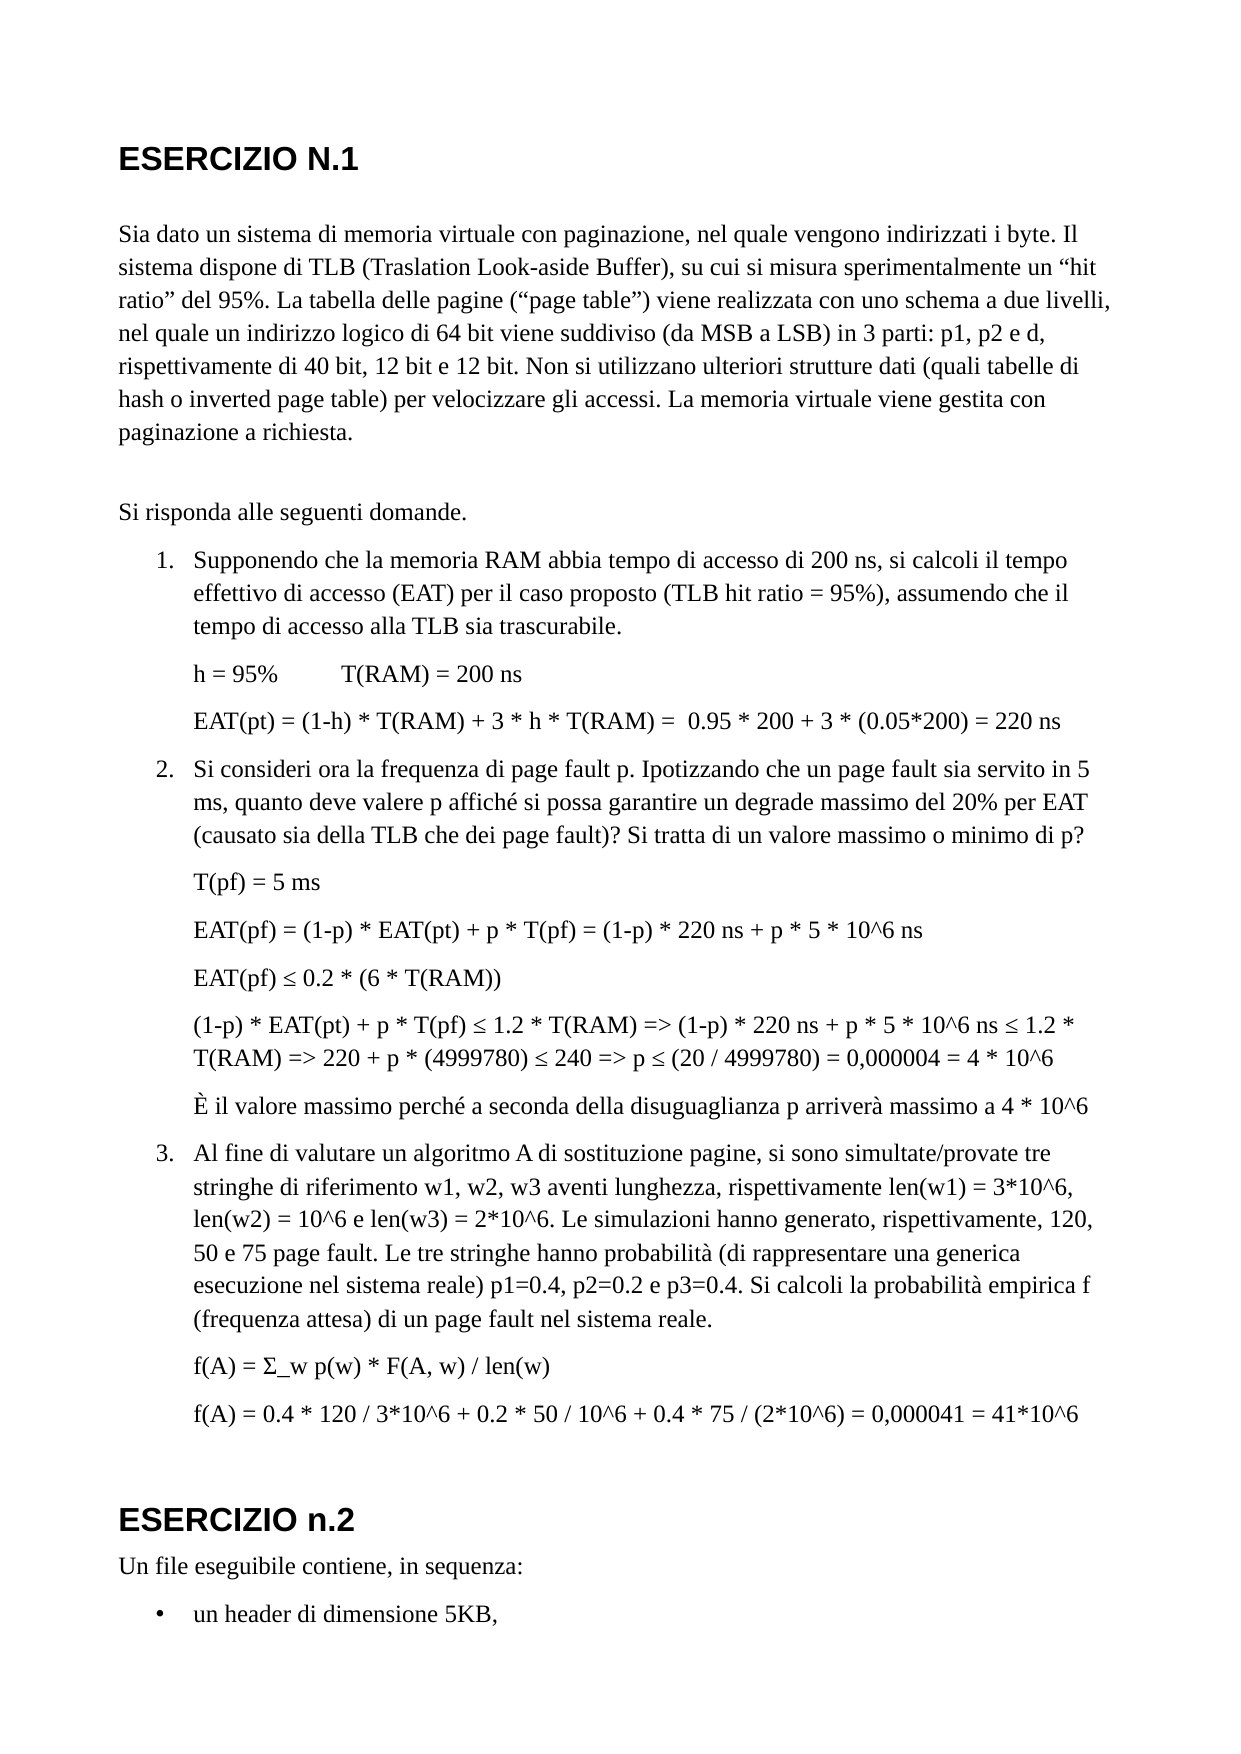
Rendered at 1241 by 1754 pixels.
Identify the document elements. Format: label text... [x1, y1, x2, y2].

list T(pf) = 5 ms [156, 867, 1122, 896]
list È il valore massimo perché a seconda della disuguaglianza p arriverà massimo a 4 * 10^6 [156, 1091, 1122, 1120]
subtitle ESERCIZIO n.2 [118, 1500, 1122, 1539]
list Si consideri ora la frequenza di page fault p. Ipotizzando che un page fault sia servito in 5 ms, quanto deve valere p affiché si possa garantire un degrade massimo del 20% per EAT (causato sia della TLB che dei page fault)? Si tratta di un valore massimo o minimo di p? [156, 754, 1122, 849]
list EAT(pf) ≤ 0.2 * (6 * T(RAM)) [156, 963, 1122, 991]
subtitle ESERCIZIO N.1 [118, 139, 1122, 177]
list Al fine di valutare un algoritmo A di sostituzione pagine, si sono simultate/provate tre stringhe di riferimento w1, w2, w3 aventi lunghezza, rispettivamente len(w1) = 3*10^6, len(w2) = 10^6 e len(w3) = 2*10^6. Le simulazioni hanno generato, rispettivamente, 120, 50 e 75 page fault. Le tre stringhe hanno probabilità (di rappresentare una generica esecuzione nel sistema reale) p1=0.4, p2=0.2 e p3=0.4. Si calcoli la probabilità empirica f (frequenza attesa) di un page fault nel sistema reale. [156, 1138, 1122, 1332]
list h = 95% T(RAM) = 200 ns [156, 659, 1122, 687]
text Un file eseguibile contiene, in sequenza: [118, 1551, 1122, 1580]
text Si risponda alle seguenti domande. [118, 497, 1122, 526]
list un header di dimensione 5KB, [156, 1599, 1122, 1628]
list Supponendo che la memoria RAM abbia tempo di accesso di 200 ns, si calcoli il tempo effettivo di accesso (EAT) per il caso proposto (TLB hit ratio = 95%), assumendo che il tempo di accesso alla TLB sia trascurabile. [156, 545, 1122, 640]
list EAT(pt) = (1-h) * T(RAM) + 3 * h * T(RAM) = 0.95 * 200 + 3 * (0.05*200) = 220 ns [156, 706, 1122, 735]
list f(A) = Σ_w p(w) * F(A, w) / len(w) [156, 1351, 1122, 1380]
list f(A) = 0.4 * 120 / 3*10^6 + 0.2 * 50 / 10^6 + 0.4 * 75 / (2*10^6) = 0,000041 = 41*10^6 [156, 1399, 1122, 1428]
text Sia dato un sistema di memoria virtuale con paginazione, nel quale vengono indirizzati i byte. Il sistema dispone di TLB (Traslation Look-aside Buffer), su cui si misura sperimentalmente un “hit ratio” del 95%. La tabella delle pagine (“page table”) viene realizzata con uno schema a due livelli, nel quale un indirizzo logico di 64 bit viene suddiviso (da MSB a LSB) in 3 parti: p1, p2 e d, rispettivamente di 40 bit, 12 bit e 12 bit. Non si utilizzano ulteriori strutture dati (quali tabelle di hash o inverted page table) per velocizzare gli accessi. La memoria virtuale viene gestita con paginazione a richiesta. [118, 219, 1122, 446]
list EAT(pf) = (1-p) * EAT(pt) + p * T(pf) = (1-p) * 220 ns + p * 5 * 10^6 ns [156, 915, 1122, 944]
list (1-p) * EAT(pt) + p * T(pf) ≤ 1.2 * T(RAM) => (1-p) * 220 ns + p * 5 * 10^6 ns ≤ 1.2 * T(RAM) => 220 + p * (4999780) ≤ 240 => p ≤ (20 / 4999780) = 0,000004 = 4 * 10^6 [156, 1010, 1122, 1072]
